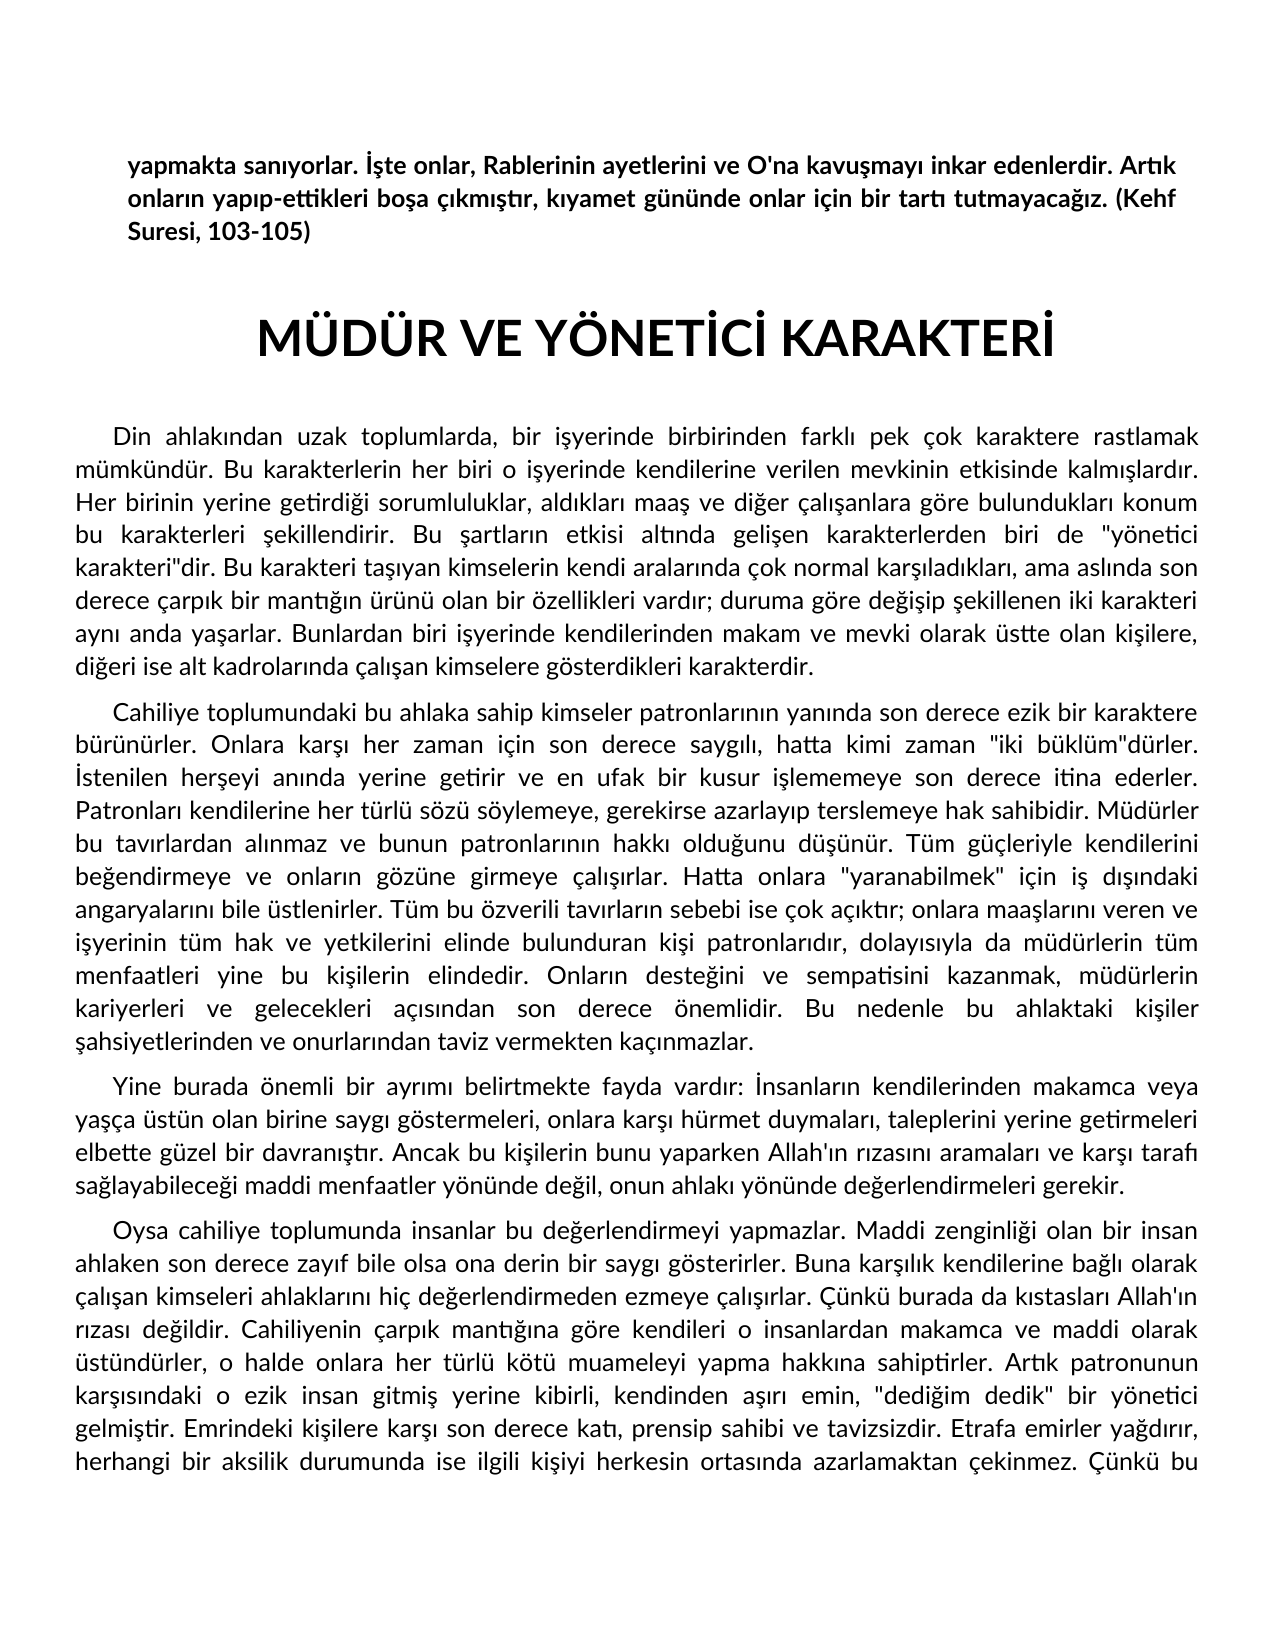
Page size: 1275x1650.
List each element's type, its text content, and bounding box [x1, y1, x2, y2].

subtitle MÜDÜR VE YÖNETİCİ KARAKTERİ [112, 307, 1200, 367]
text yapmakta sanıyorlar. İşte onlar, Rablerinin ayetlerini ve O'na kavuşmayı inkar edenlerdir. Artık onların yapıp-ettikleri boşa çıkmıştır, kıyamet gününde onlar için bir tartı tutmayacağız. (Kehf Suresi, 103-105) [127, 150, 1177, 246]
text Yine burada önemli bir ayrımı belirtmekte fayda vardır: İnsanların kendilerinden makamca veya yaşça üstün olan birine saygı göstermeleri, onlara karşı hürmet duymaları, taleplerini yerine getirmeleri elbette güzel bir davranıştır. Ancak bu kişilerin bunu yaparken Allah'ın rızasını aramaları ve karşı tarafı sağlayabileceği maddi menfaatler yönünde değil, onun ahlakı yönünde değerlendirmeleri gerekir. [75, 1071, 1200, 1199]
text Cahiliye toplumundaki bu ahlaka sahip kimseler patronlarının yanında son derece ezik bir karaktere bürünürler. Onlara karşı her zaman için son derece saygılı, hatta kimi zaman "iki büklüm"dürler. İstenilen herşeyi anında yerine getirir ve en ufak bir kusur işlememeye son derece itina ederler. Patronları kendilerine her türlü sözü söylemeye, gerekirse azarlayıp terslemeye hak sahibidir. Müdürler bu tavırlardan alınmaz ve bunun patronlarının hakkı olduğunu düşünür. Tüm güçleriyle kendilerini beğendirmeye ve onların gözüne girmeye çalışırlar. Hatta onlara "yaranabilmek" için iş dışındaki angaryalarını bile üstlenirler. Tüm bu özverili tavırların sebebi ise çok açıktır; onlara maaşlarını veren ve işyerinin tüm hak ve yetkilerini elinde bulunduran kişi patronlarıdır, dolayısıyla da müdürlerin tüm menfaatleri yine bu kişilerin elindedir. Onların desteğini ve sempatisini kazanmak, müdürlerin kariyerleri ve gelecekleri açısından son derece önemlidir. Bu nedenle bu ahlaktaki kişiler şahsiyetlerinden ve onurlarından taviz vermekten kaçınmazlar. [75, 696, 1200, 1055]
text Oysa cahiliye toplumunda insanlar bu değerlendirmeyi yapmazlar. Maddi zenginliği olan bir insan ahlaken son derece zayıf bile olsa ona derin bir saygı gösterirler. Buna karşılık kendilerine bağlı olarak çalışan kimseleri ahlaklarını hiç değerlendirmeden ezmeye çalışırlar. Çünkü burada da kıstasları Allah'ın rızası değildir. Cahiliyenin çarpık mantığına göre kendileri o insanlardan makamca ve maddi olarak üstündürler, o halde onlara her türlü kötü muameleyi yapma hakkına sahiptirler. Artık patronunun karşısındaki o ezik insan gitmiş yerine kibirli, kendinden aşırı emin, "dediğim dedik" bir yönetici gelmiştir. Emrindeki kişilere karşı son derece katı, prensip sahibi ve tavizsizdir. Etrafa emirler yağdırır, herhangi bir aksilik durumunda ise ilgili kişiyi herkesin ortasında azarlamaktan çekinmez. Çünkü bu [75, 1215, 1200, 1475]
text Din ahlakından uzak toplumlarda, bir işyerinde birbirinden farklı pek çok karaktere rastlamak mümkündür. Bu karakterlerin her biri o işyerinde kendilerine verilen mevkinin etkisinde kalmışlardır. Her birinin yerine getirdiği sorumluluklar, aldıkları maaş ve diğer çalışanlara göre bulundukları konum bu karakterleri şekillendirir. Bu şartların etkisi altında gelişen karakterlerden biri de "yönetici karakteri"dir. Bu karakteri taşıyan kimselerin kendi aralarında çok normal karşıladıkları, ama aslında son derece çarpık bir mantığın ürünü olan bir özellikleri vardır; duruma göre değişip şekillenen iki karakteri aynı anda yaşarlar. Bunlardan biri işyerinde kendilerinden makam ve mevki olarak üstte olan kişilere, diğeri ise alt kadrolarında çalışan kimselere gösterdikleri karakterdir. [75, 420, 1200, 681]
